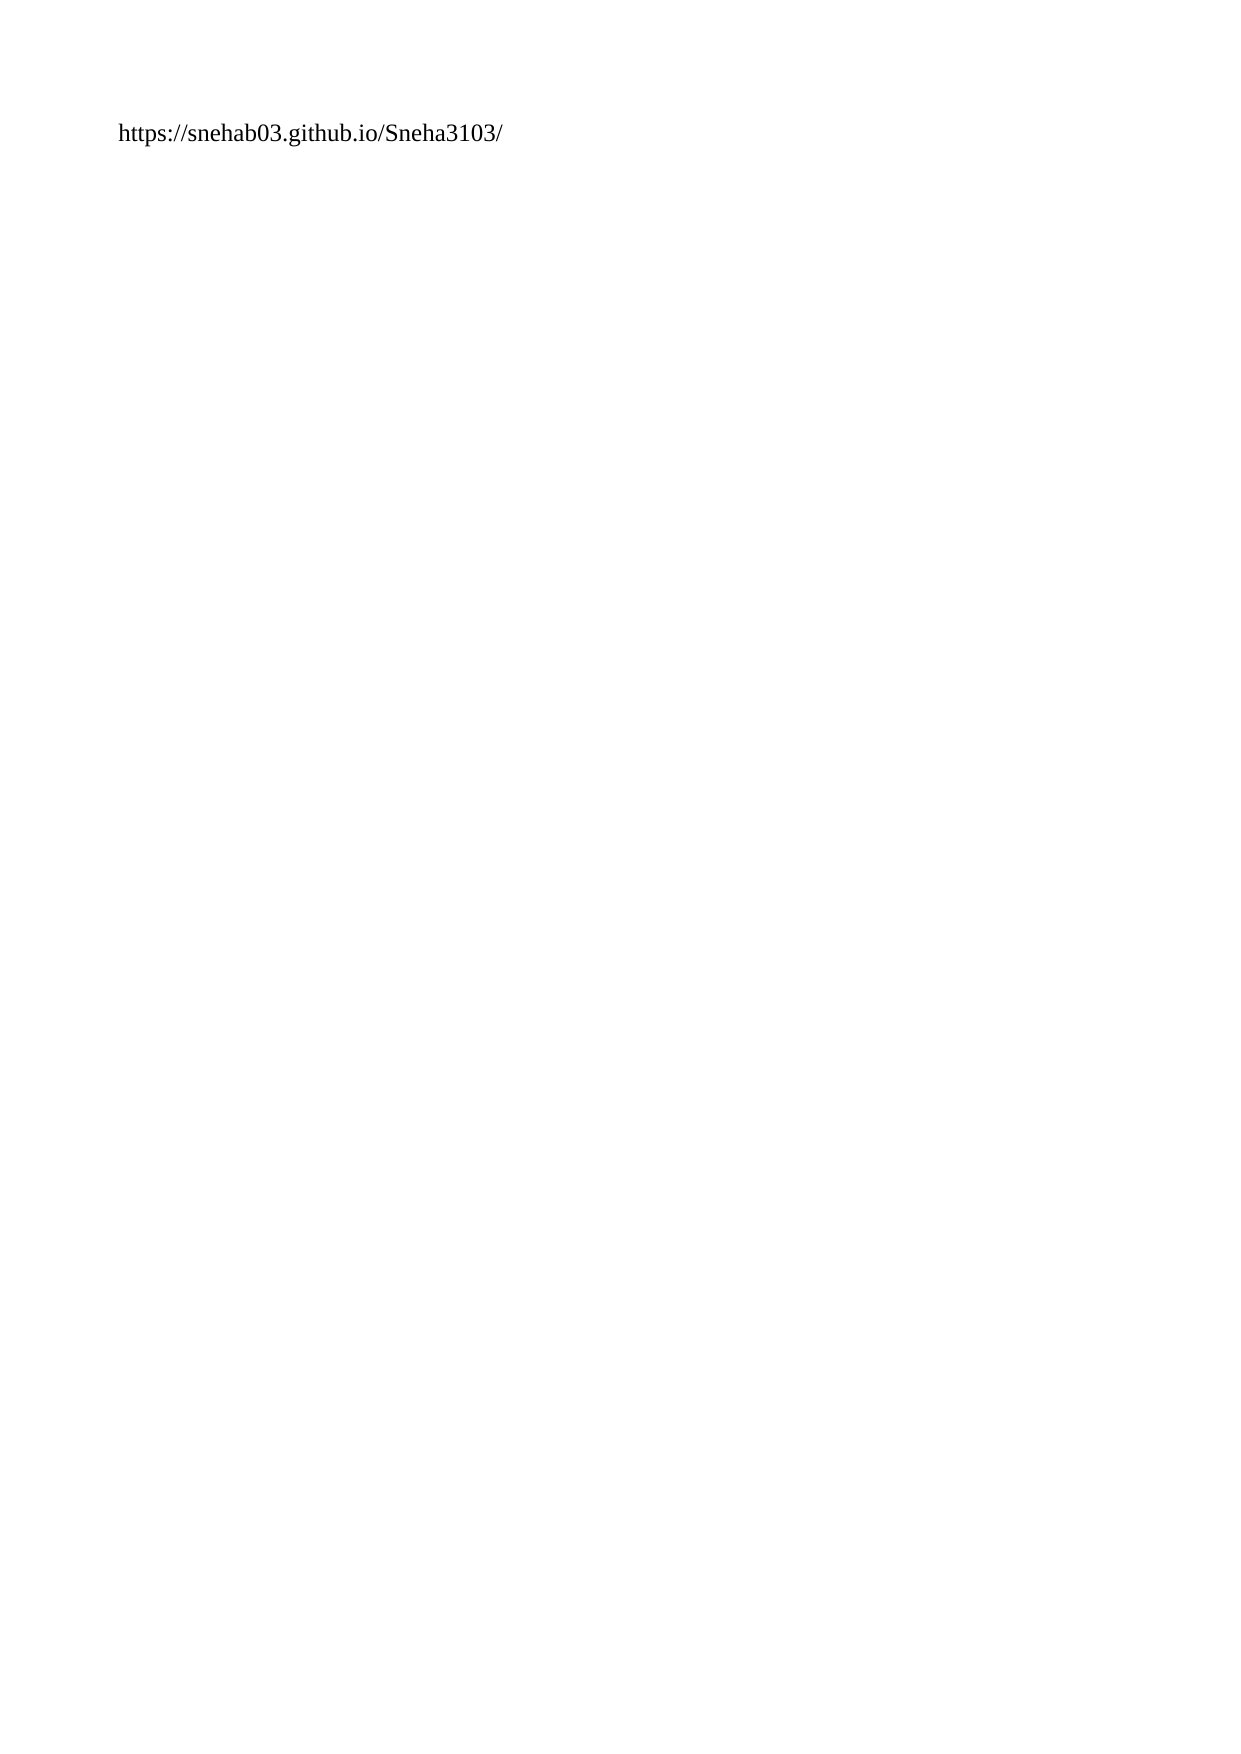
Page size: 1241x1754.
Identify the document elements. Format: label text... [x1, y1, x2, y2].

text https://snehab03.github.io/Sneha3103/ [118, 118, 1122, 147]
